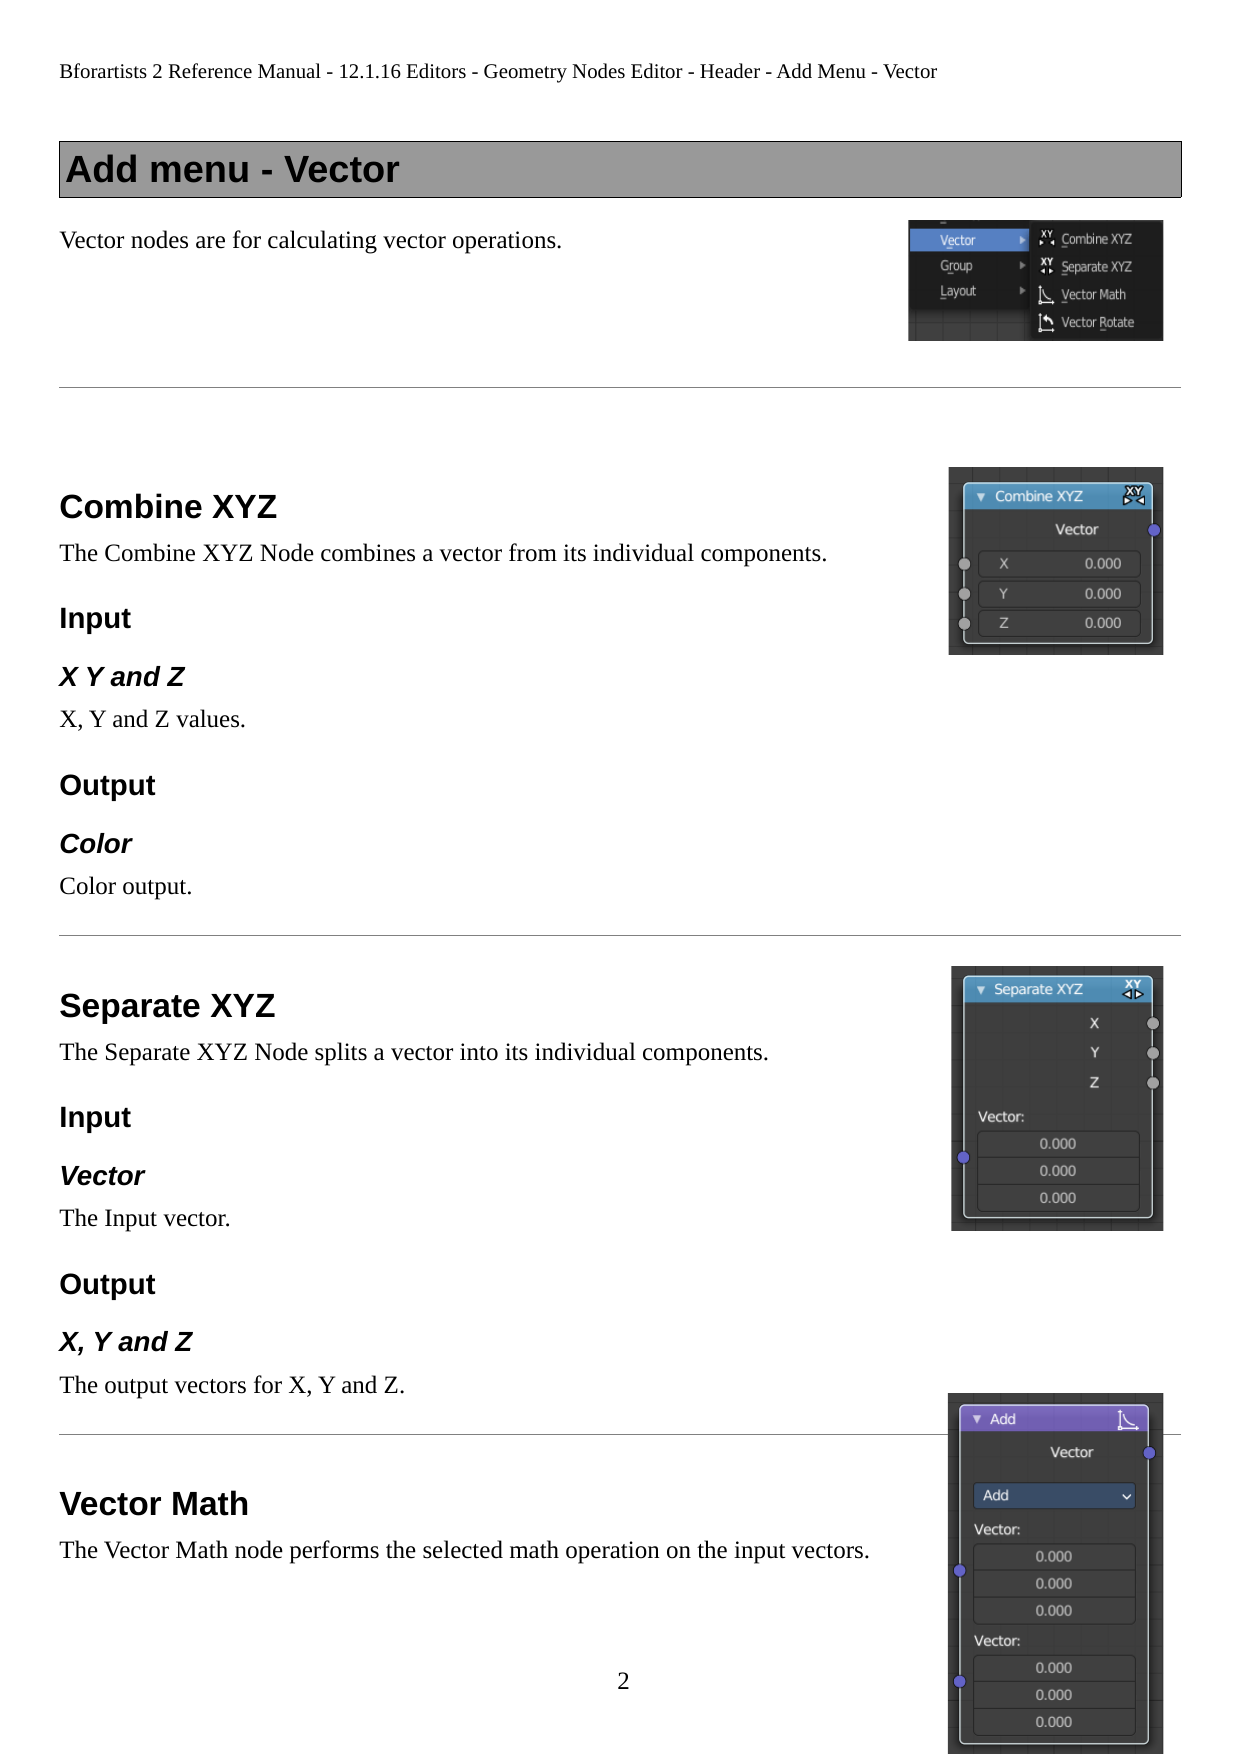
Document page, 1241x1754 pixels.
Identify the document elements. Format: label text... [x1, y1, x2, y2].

subtitle [1164, 601, 1181, 635]
subtitle [1164, 1159, 1181, 1191]
picture [947, 1393, 1164, 1754]
subtitle Color [59, 827, 1181, 859]
text Color output. [59, 871, 1181, 900]
text The Combine XYZ Node combines a vector from its individual components. [59, 538, 948, 567]
subtitle [1164, 1100, 1181, 1134]
text Vector nodes are for calculating vector operations. [59, 225, 908, 254]
text X, Y and Z values. [59, 704, 1181, 733]
text The Vector Math node performs the selected math operation on the input vectors. [59, 1535, 947, 1564]
subtitle Output [59, 1267, 1181, 1301]
subtitle Separate XYZ [59, 985, 951, 1024]
subtitle X Y and Z [59, 660, 1181, 692]
table_header Add menu - Vector [60, 142, 1181, 197]
text The Input vector. [59, 1203, 1181, 1232]
subtitle Input [59, 1100, 951, 1134]
subtitle Vector [59, 1159, 951, 1191]
subtitle Output [59, 768, 1181, 802]
subtitle Input [59, 601, 948, 635]
picture [908, 220, 1164, 341]
subtitle Combine XYZ [59, 487, 948, 525]
subtitle X, Y and Z [59, 1326, 1181, 1358]
subtitle [1164, 487, 1181, 525]
subtitle Vector Math [59, 1484, 947, 1523]
subtitle [1164, 985, 1181, 1024]
picture [951, 966, 1164, 1231]
text The output vectors for X, Y and Z. [59, 1370, 1181, 1399]
picture [948, 467, 1164, 655]
text The Separate XYZ Node splits a vector into its individual components. [59, 1037, 951, 1065]
subtitle [1164, 1484, 1181, 1523]
